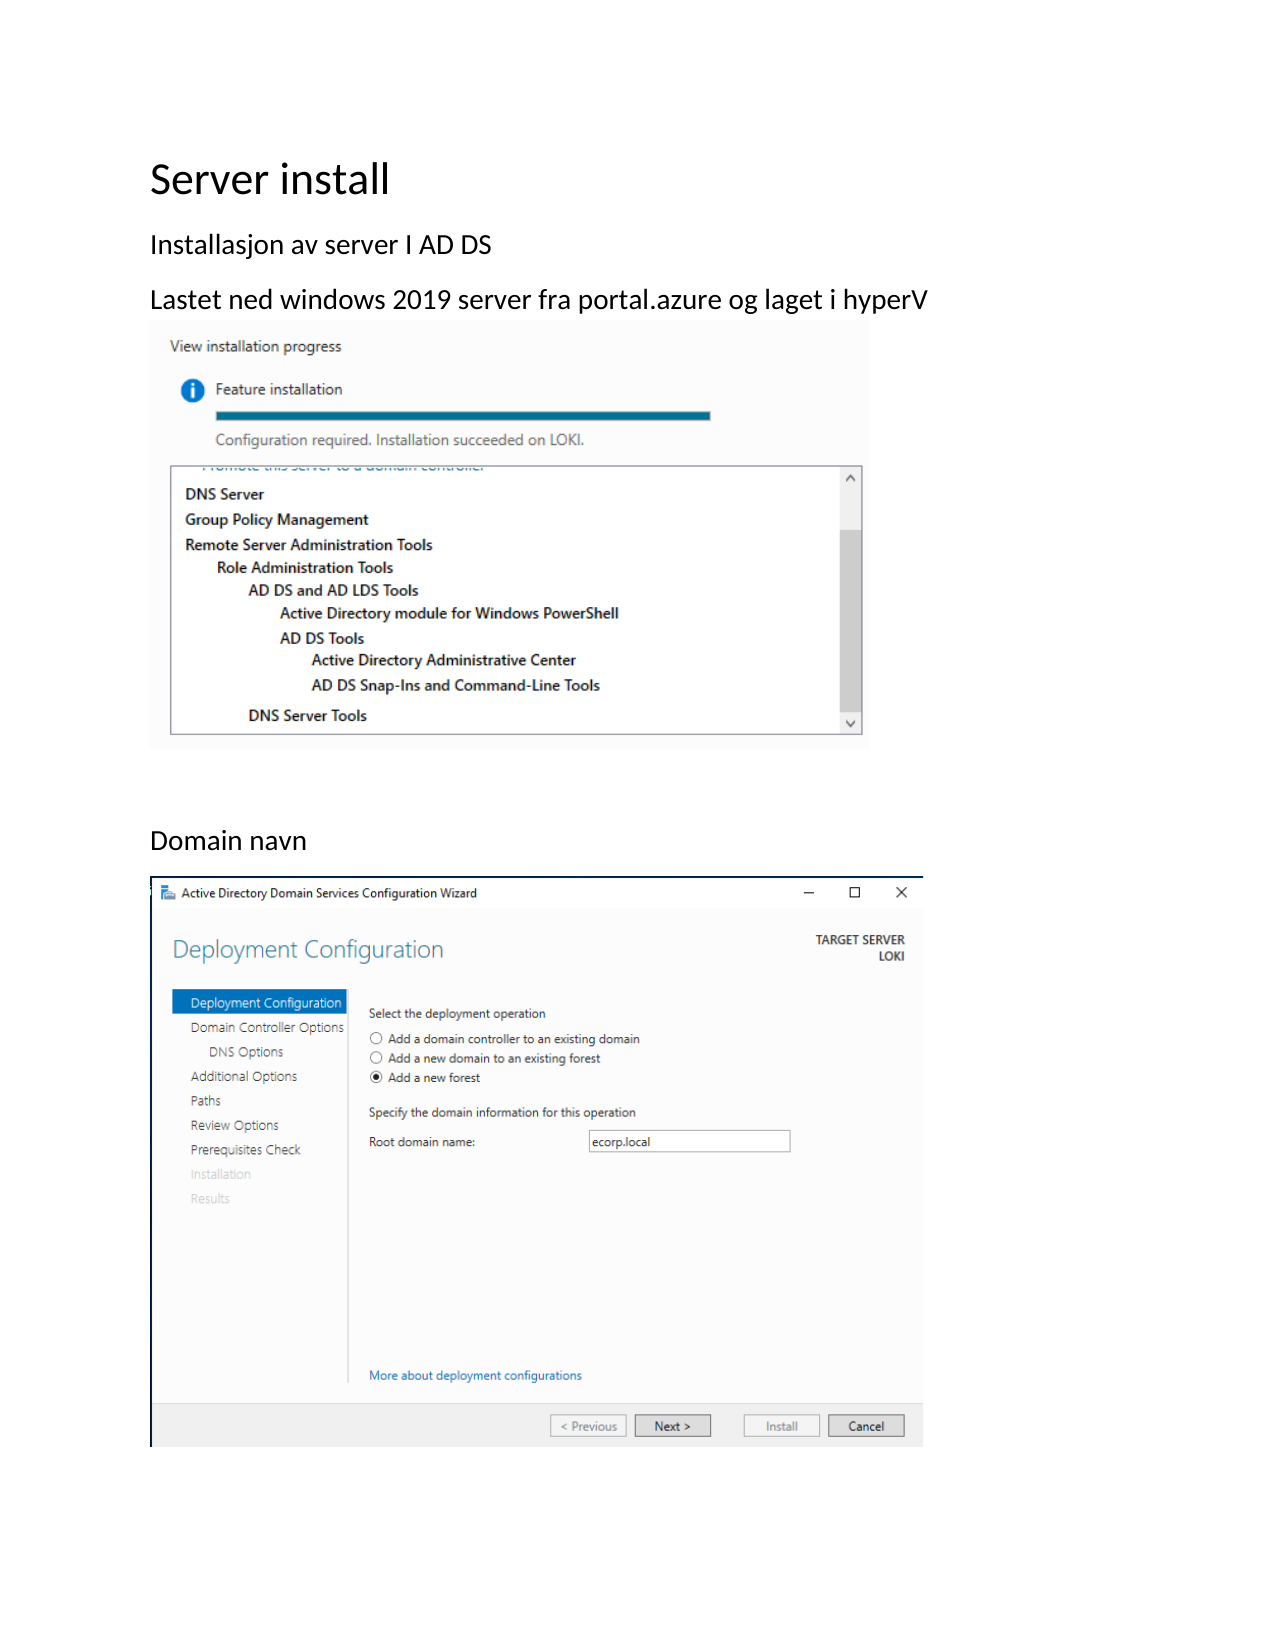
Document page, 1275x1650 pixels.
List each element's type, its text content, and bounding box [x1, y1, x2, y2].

text Installasjon av server I AD DS [150, 226, 1125, 262]
text Server install [150, 150, 1125, 206]
text Lastet ned windows 2019 server fra portal.azure og laget i hyperV [150, 281, 1125, 749]
text Domain navn [150, 822, 1125, 858]
